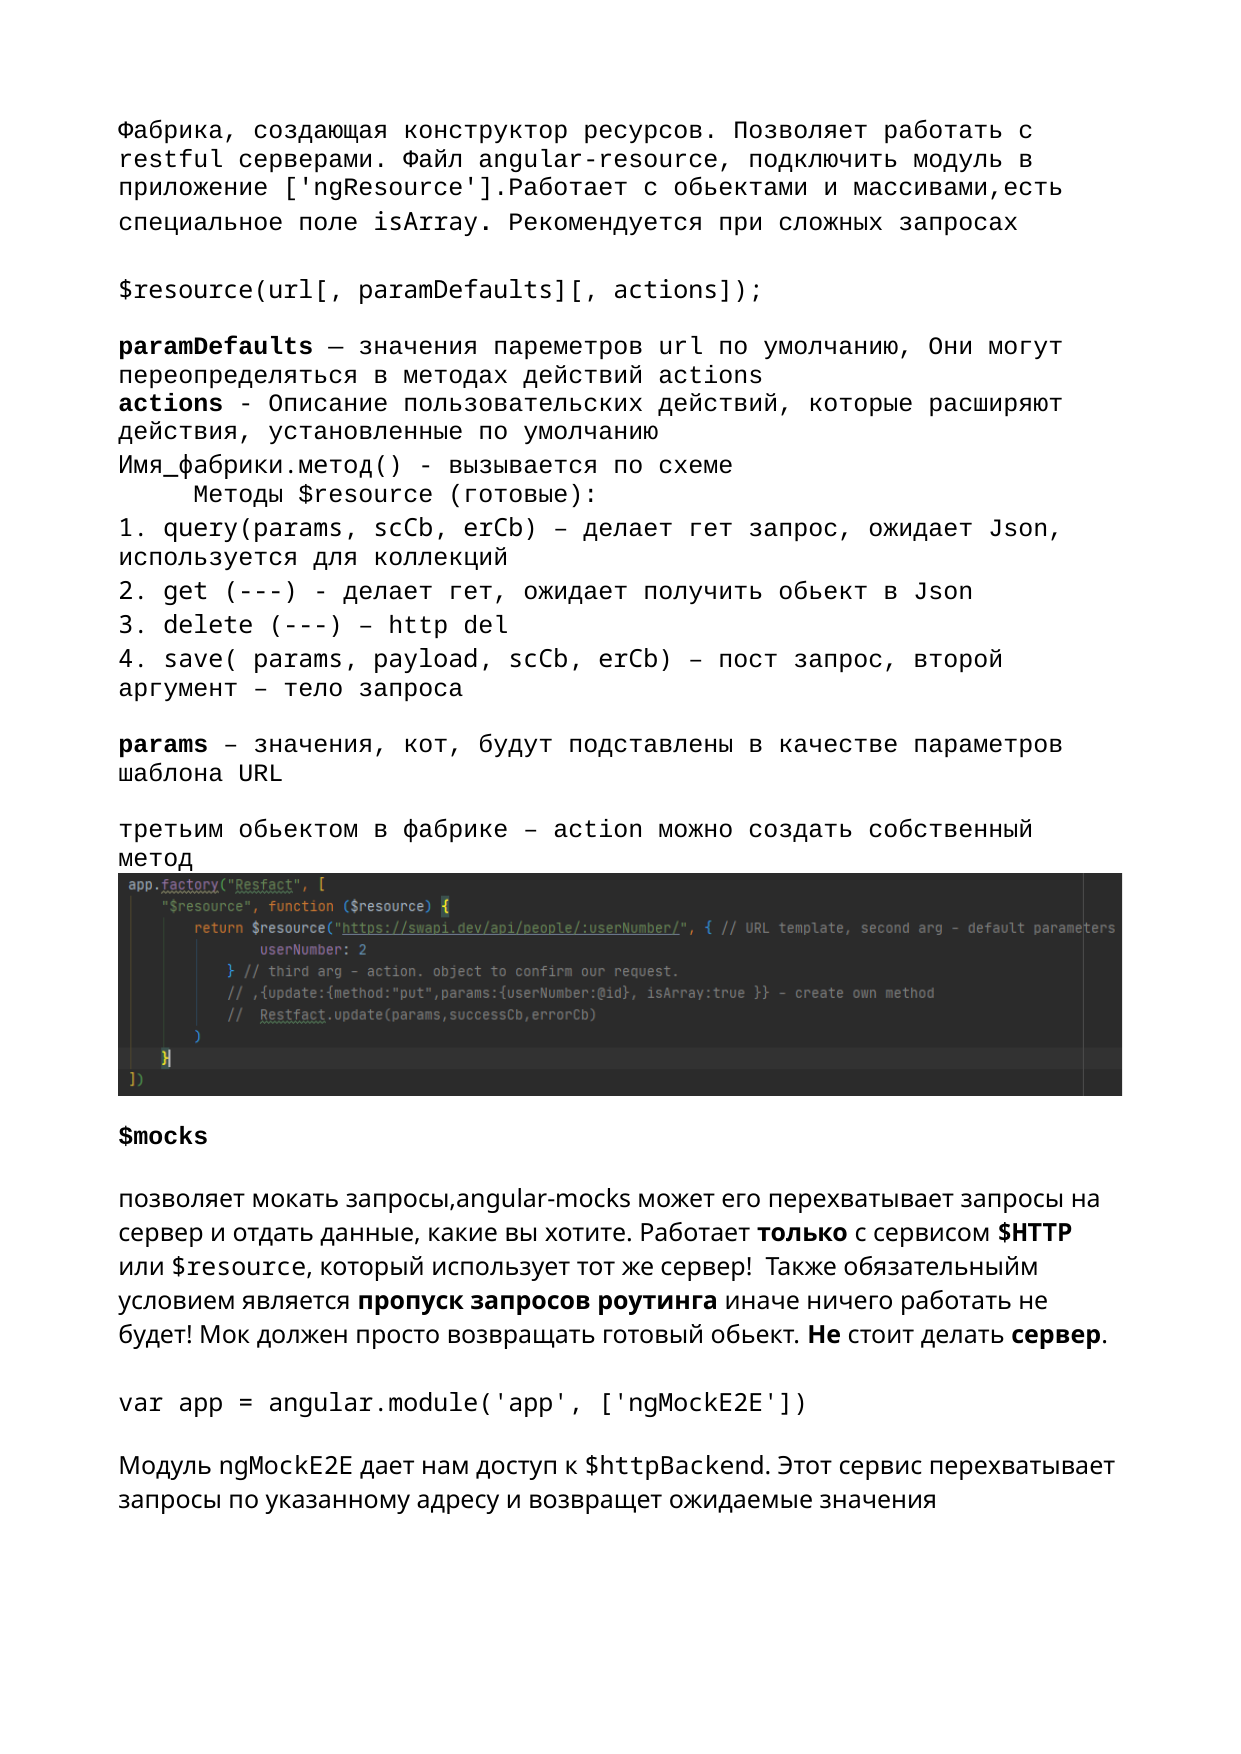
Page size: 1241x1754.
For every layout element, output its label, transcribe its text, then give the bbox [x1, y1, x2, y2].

text Методы $resource (готовые): [118, 481, 1122, 510]
text actions - Описание пользовательских действий, которые расширяют действия, установленные по умолчанию [118, 391, 1122, 447]
text Имя_фабрики.метод() - вызывается по схеме [118, 447, 1122, 481]
text params – значения, кот, будут подставлены в качестве параметров шаблона URL [118, 732, 1122, 788]
text Фабрика, создающая конструктор ресурсов. Позволяет работать с restful серверами. Файл angular-resource, подключить модуль в приложение ['ngResource'].Работает с обьектами и массивами,есть специальное поле isArray. Рекомендуется при сложных запросах [118, 118, 1122, 237]
text позволяет мокать запросы,angular-mocks может его перехватывает запросы на сервер и отдать данные, какие вы хотите. Работает только с сервисом $HTTP или $resource, который использует тот же сервер! Также обязательныйм условием является пропуск запросов роутинга иначе ничего работать не будет! Мок должен просто возвращать готовый обьект. Не стоит делать сервер. [118, 1181, 1122, 1351]
text $mocks [118, 1124, 1122, 1152]
text $resource(url[, paramDefaults][, actions]); [118, 271, 1122, 306]
text paramDefaults — значения пареметров url по умолчанию, Они могут переопределяться в методах действий actions [118, 334, 1122, 391]
text var app = angular.module('app', ['ngMockE2E']) [118, 1385, 1122, 1419]
text 2. get (---) - делает гет, ожидает получить обьект в Json [118, 572, 1122, 607]
text третьим обьектом в фабрике – action можно создать собственный метод [118, 817, 1122, 873]
picture [118, 873, 1123, 1096]
text 1. query(params, scCb, erCb) – делает гет запрос, ожидает Json, используется для коллекций [118, 510, 1122, 572]
text Модуль ngMockE2E дает нам доступ к $httpBackend. Этот сервис перехватывает запросы по указанному адресу и возвращет ожидаемые значения [118, 1447, 1122, 1515]
text 4. save( params, payload, scCb, erCb) – пост запрос, второй аргумент – тело запроса [118, 641, 1122, 703]
text 3. delete (---) – http del [118, 607, 1122, 641]
